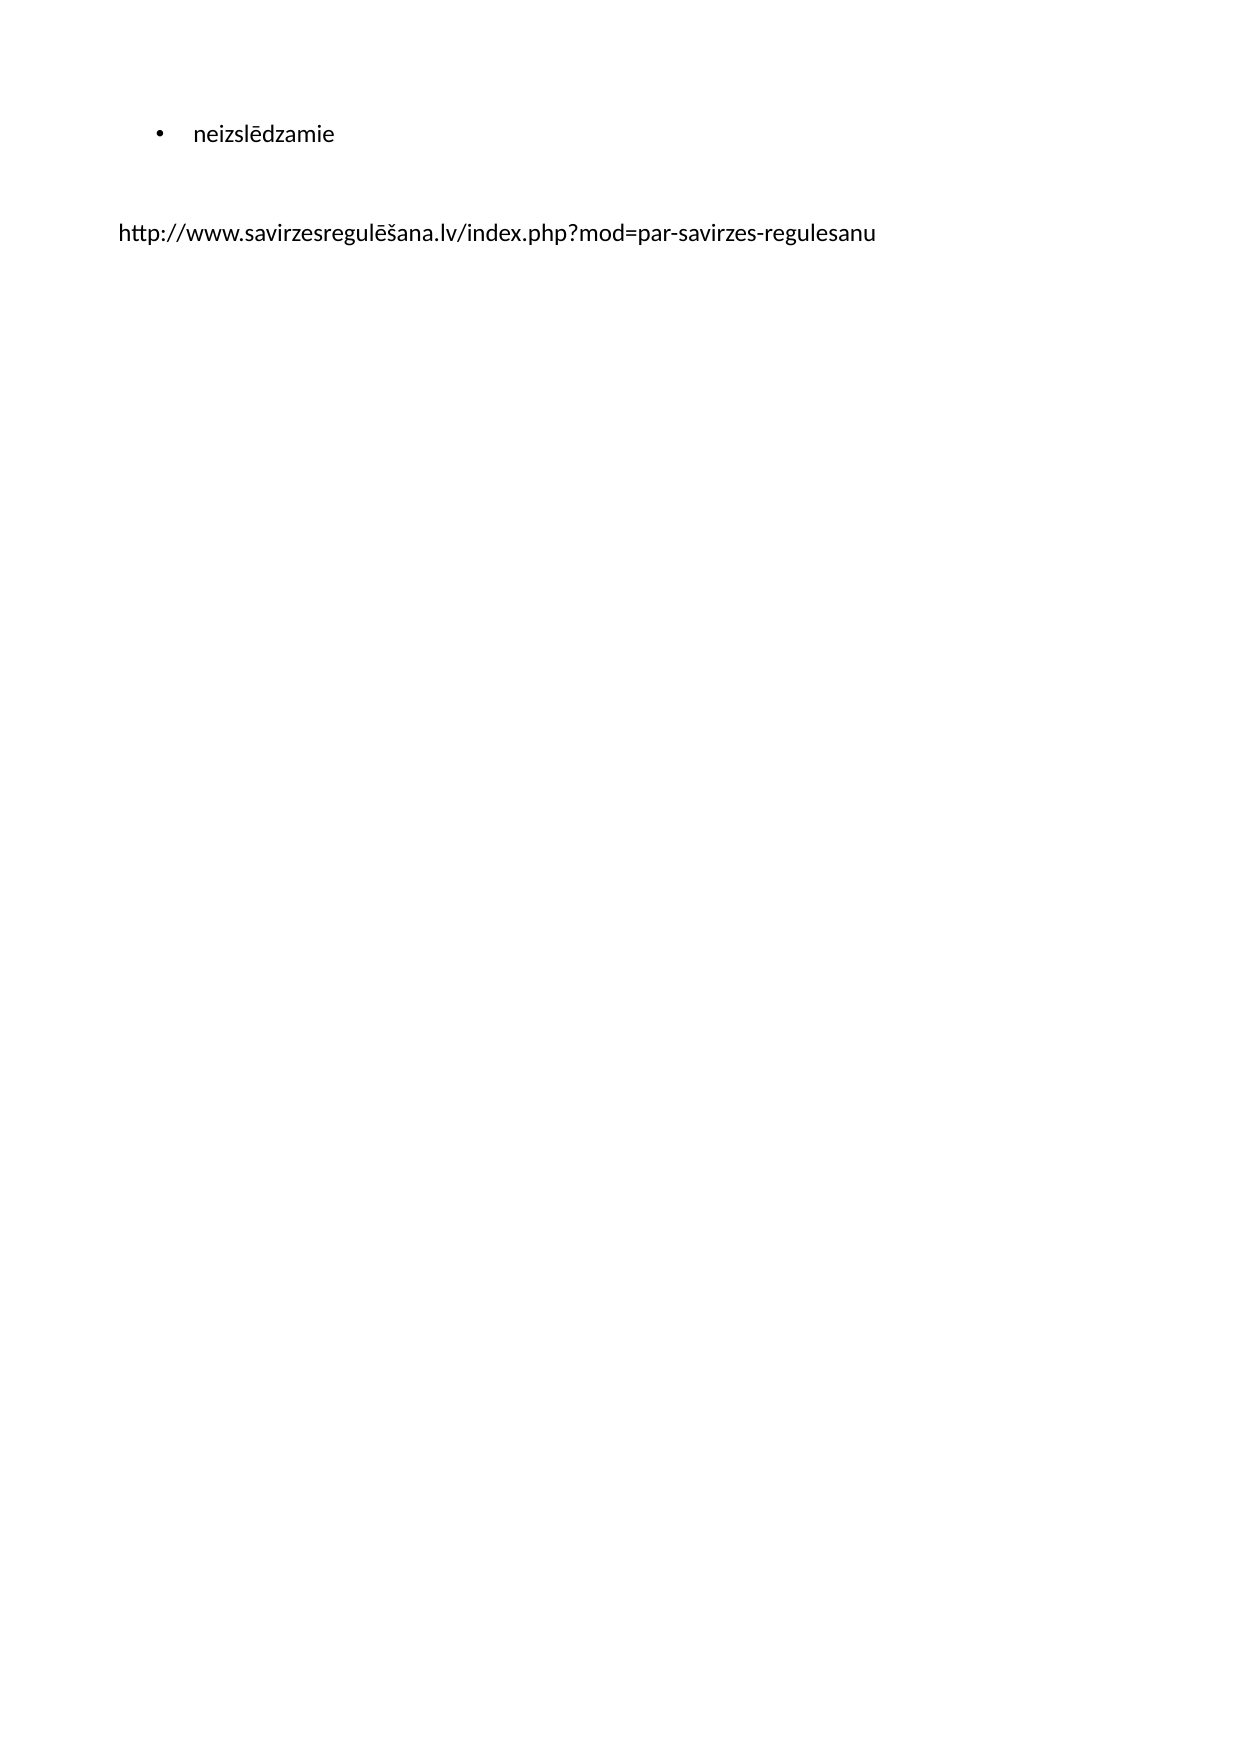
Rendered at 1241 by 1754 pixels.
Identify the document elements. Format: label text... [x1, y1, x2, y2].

list neizslēdzamie [156, 118, 1122, 149]
text http://www.savirzesregulēšana.lv/index.php?mod=par-savirzes-regulesanu [118, 217, 1122, 248]
